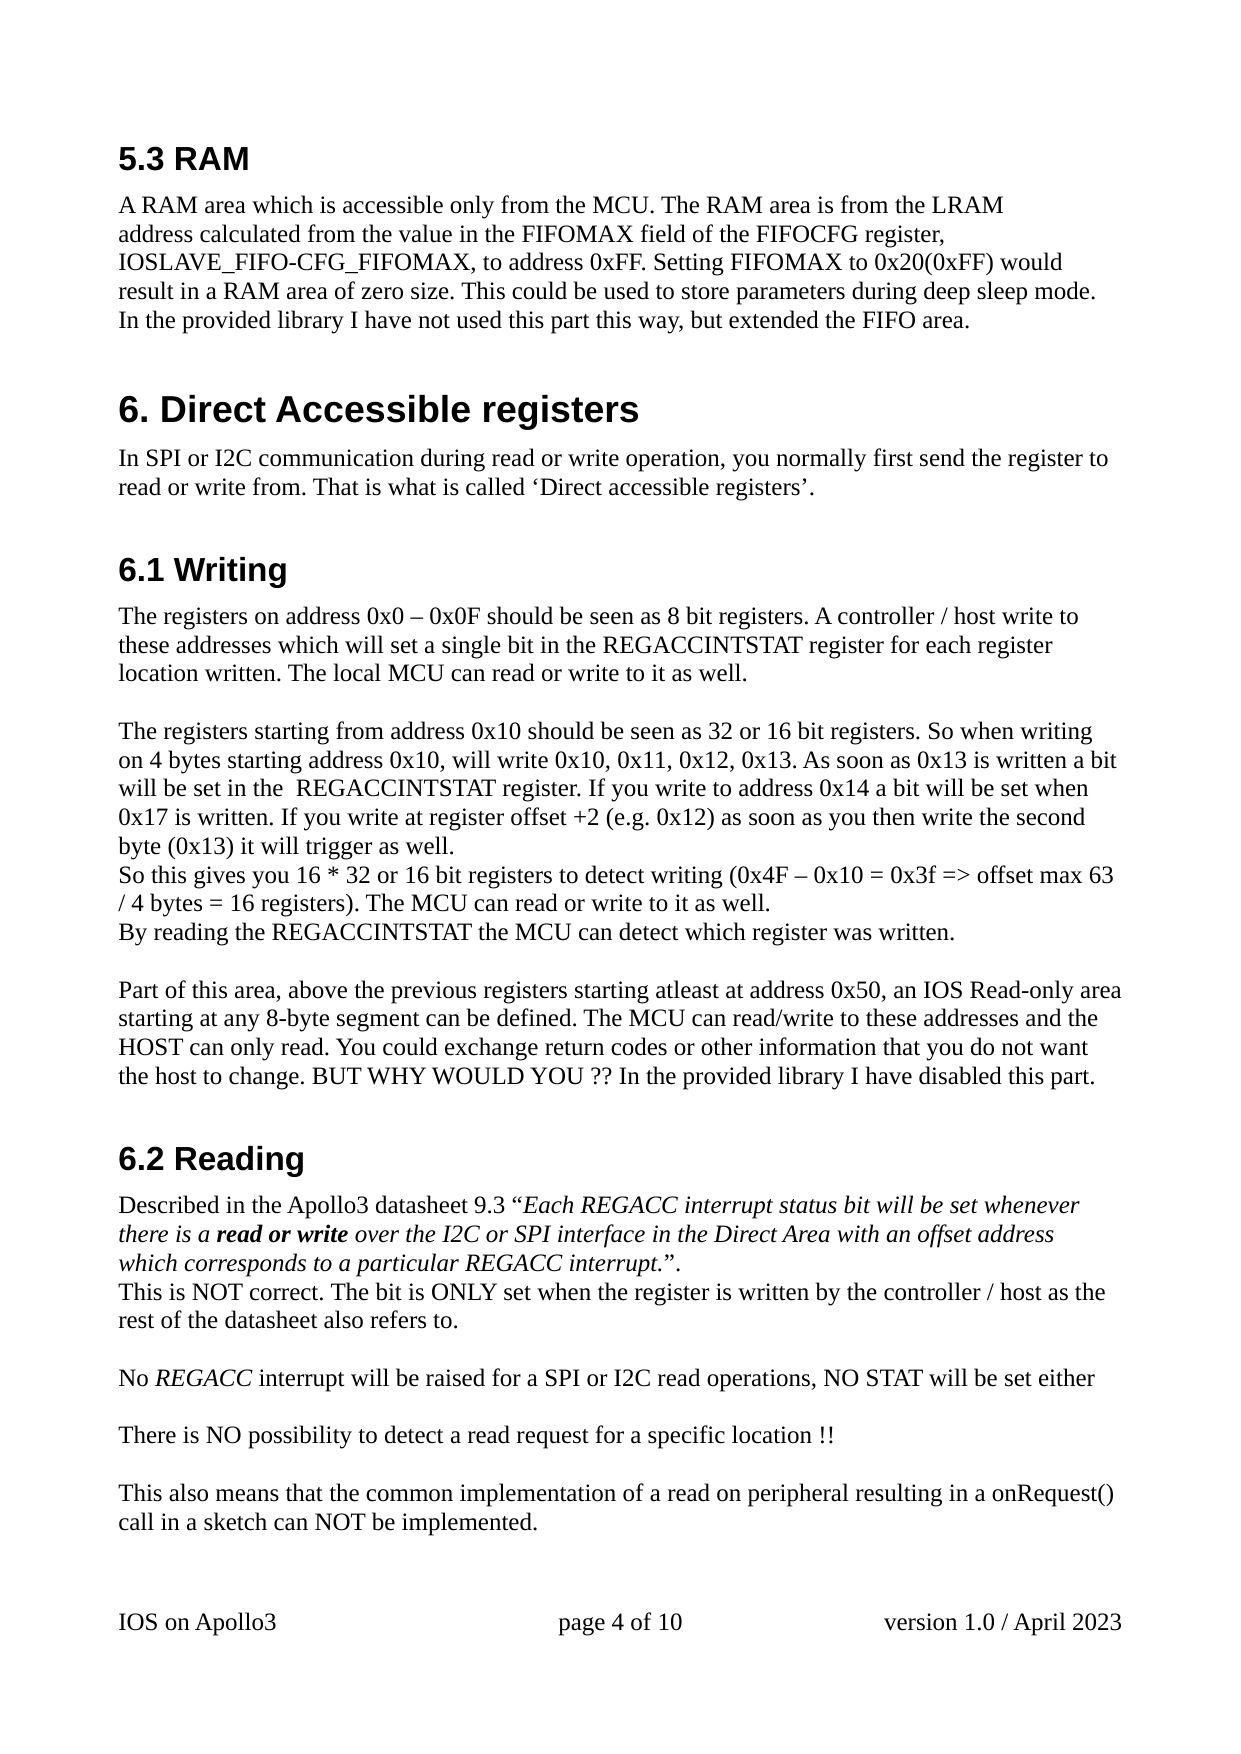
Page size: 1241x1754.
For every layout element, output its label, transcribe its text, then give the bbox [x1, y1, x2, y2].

subtitle 6. Direct Accessible registers [118, 387, 1122, 431]
text This is NOT correct. The bit is ONLY set when the register is written by the controller / host as the rest of the datasheet also refers to. [118, 1277, 1122, 1334]
text Described in the Apollo3 datasheet 9.3 “Each REGACC interrupt status bit will be set whenever there is a read or write over the I2C or SPI interface in the Direct Area with an offset address which corresponds to a particular REGACC interrupt.”. [118, 1190, 1122, 1277]
text In the provided library I have not used this part this way, but extended the FIFO area. [118, 305, 1122, 334]
subtitle 6.1 Writing [118, 550, 1122, 588]
text The registers on address 0x0 – 0x0F should be seen as 8 bit registers. A controller / host write to these addresses which will set a single bit in the REGACCINTSTAT register for each register location written. The local MCU can read or write to it as well. [118, 601, 1122, 687]
text In SPI or I2C communication during read or write operation, you normally first send the register to read or write from. That is what is called ‘Direct accessible registers’. [118, 443, 1122, 501]
text No REGACC interrupt will be raised for a SPI or I2C read operations, NO STAT will be set either [118, 1363, 1122, 1392]
text address calculated from the value in the FIFOMAX field of the FIFOCFG register, IOSLAVE_FIFO-CFG_FIFOMAX, to address 0xFF. Setting FIFOMAX to 0x20(0xFF) would result in a RAM area of zero size. This could be used to store parameters during deep sleep mode. [118, 219, 1122, 305]
text There is NO possibility to detect a read request for a specific location !! [118, 1420, 1122, 1449]
subtitle 5.3 RAM [118, 139, 1122, 177]
subtitle 6.2 Reading [118, 1139, 1122, 1178]
text A RAM area which is accessible only from the MCU. The RAM area is from the LRAM [118, 190, 1122, 219]
text This also means that the common implementation of a read on peripheral resulting in a onRequest() call in a sketch can NOT be implemented. [118, 1478, 1122, 1535]
text The registers starting from address 0x10 should be seen as 32 or 16 bit registers. So when writing on 4 bytes starting address 0x10, will write 0x10, 0x11, 0x12, 0x13. As soon as 0x13 is written a bit will be set in the REGACCINTSTAT register. If you write to address 0x14 a bit will be set when 0x17 is written. If you write at register offset +2 (e.g. 0x12) as soon as you then write the second byte (0x13) it will trigger as well. [118, 716, 1122, 860]
text Part of this area, above the previous registers starting atleast at address 0x50, an IOS Read-only area starting at any 8-byte segment can be defined. The MCU can read/write to these addresses and the HOST can only read. You could exchange return codes or other information that you do not want the host to change. BUT WHY WOULD YOU ?? In the provided library I have disabled this part. [118, 975, 1122, 1090]
text By reading the REGACCINTSTAT the MCU can detect which register was written. [118, 917, 1122, 946]
text So this gives you 16 * 32 or 16 bit registers to detect writing (0x4F – 0x10 = 0x3f => offset max 63 / 4 bytes = 16 registers). The MCU can read or write to it as well. [118, 860, 1122, 917]
